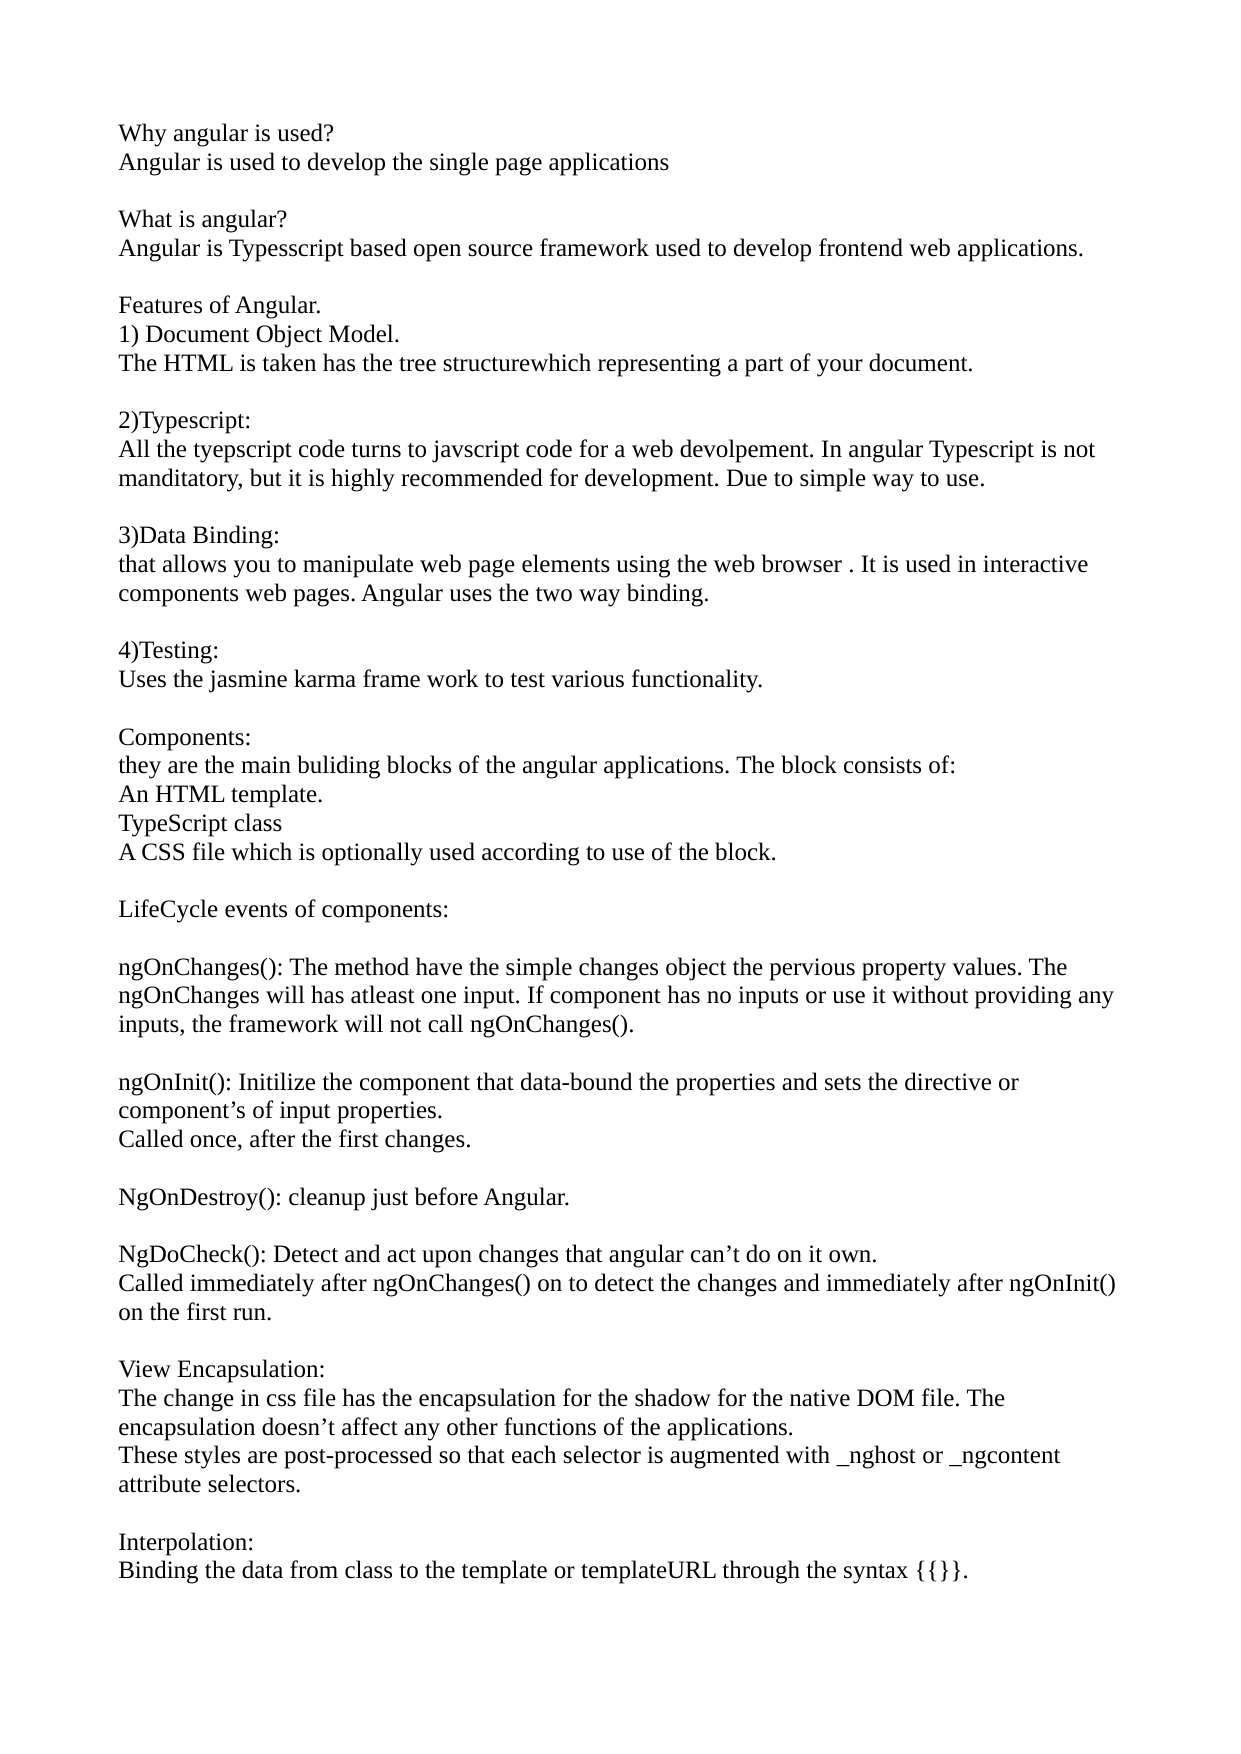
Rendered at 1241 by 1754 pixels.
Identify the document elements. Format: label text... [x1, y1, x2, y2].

text Binding the data from class to the template or templateURL through the syntax {{}}. [118, 1556, 1122, 1584]
text TypeScript class [118, 808, 1122, 837]
text View Encapsulation: [118, 1354, 1122, 1383]
text NgDoCheck(): Detect and act upon changes that angular can’t do on it own. [118, 1239, 1122, 1268]
text Features of Angular. [118, 291, 1122, 319]
text A CSS file which is optionally used according to use of the block. [118, 837, 1122, 866]
text 3)Data Binding: [118, 521, 1122, 549]
text ngOnInit(): Initilize the component that data-bound the properties and sets the directive or component’s of input properties. [118, 1067, 1122, 1124]
text Interpolation: [118, 1527, 1122, 1556]
text 4)Testing: [118, 636, 1122, 664]
text Angular is Typesscript based open source framework used to develop frontend web applications. [118, 233, 1122, 262]
text Why angular is used? [118, 118, 1122, 147]
text LifeCycle events of components: [118, 894, 1122, 923]
text 2)Typescript: [118, 406, 1122, 434]
text An HTML template. [118, 779, 1122, 808]
text NgOnDestroy(): cleanup just before Angular. [118, 1182, 1122, 1211]
text The HTML is taken has the tree structurewhich representing a part of your document. [118, 348, 1122, 377]
text The change in css file has the encapsulation for the shadow for the native DOM file. The encapsulation doesn’t affect any other functions of the applications. [118, 1383, 1122, 1441]
text Called once, after the first changes. [118, 1124, 1122, 1153]
text Called immediately after ngOnChanges() on to detect the changes and immediately after ngOnInit() on the first run. [118, 1268, 1122, 1326]
text Components: [118, 722, 1122, 751]
text that allows you to manipulate web page elements using the web browser . It is used in interactive components web pages. Angular uses the two way binding. [118, 549, 1122, 607]
text All the tyepscript code turns to javscript code for a web devolpement. In angular Typescript is not manditatory, but it is highly recommended for development. Due to simple way to use. [118, 434, 1122, 492]
text Uses the jasmine karma frame work to test various functionality. [118, 664, 1122, 693]
text they are the main buliding blocks of the angular applications. The block consists of: [118, 751, 1122, 779]
text What is angular? [118, 204, 1122, 233]
text 1) Document Object Model. [118, 319, 1122, 348]
text Angular is used to develop the single page applications [118, 147, 1122, 176]
text These styles are post-processed so that each selector is augmented with _nghost or _ngcontent attribute selectors. [118, 1441, 1122, 1498]
text ngOnChanges(): The method have the simple changes object the pervious property values. The ngOnChanges will has atleast one input. If component has no inputs or use it without providing any inputs, the framework will not call ngOnChanges(). [118, 952, 1122, 1038]
